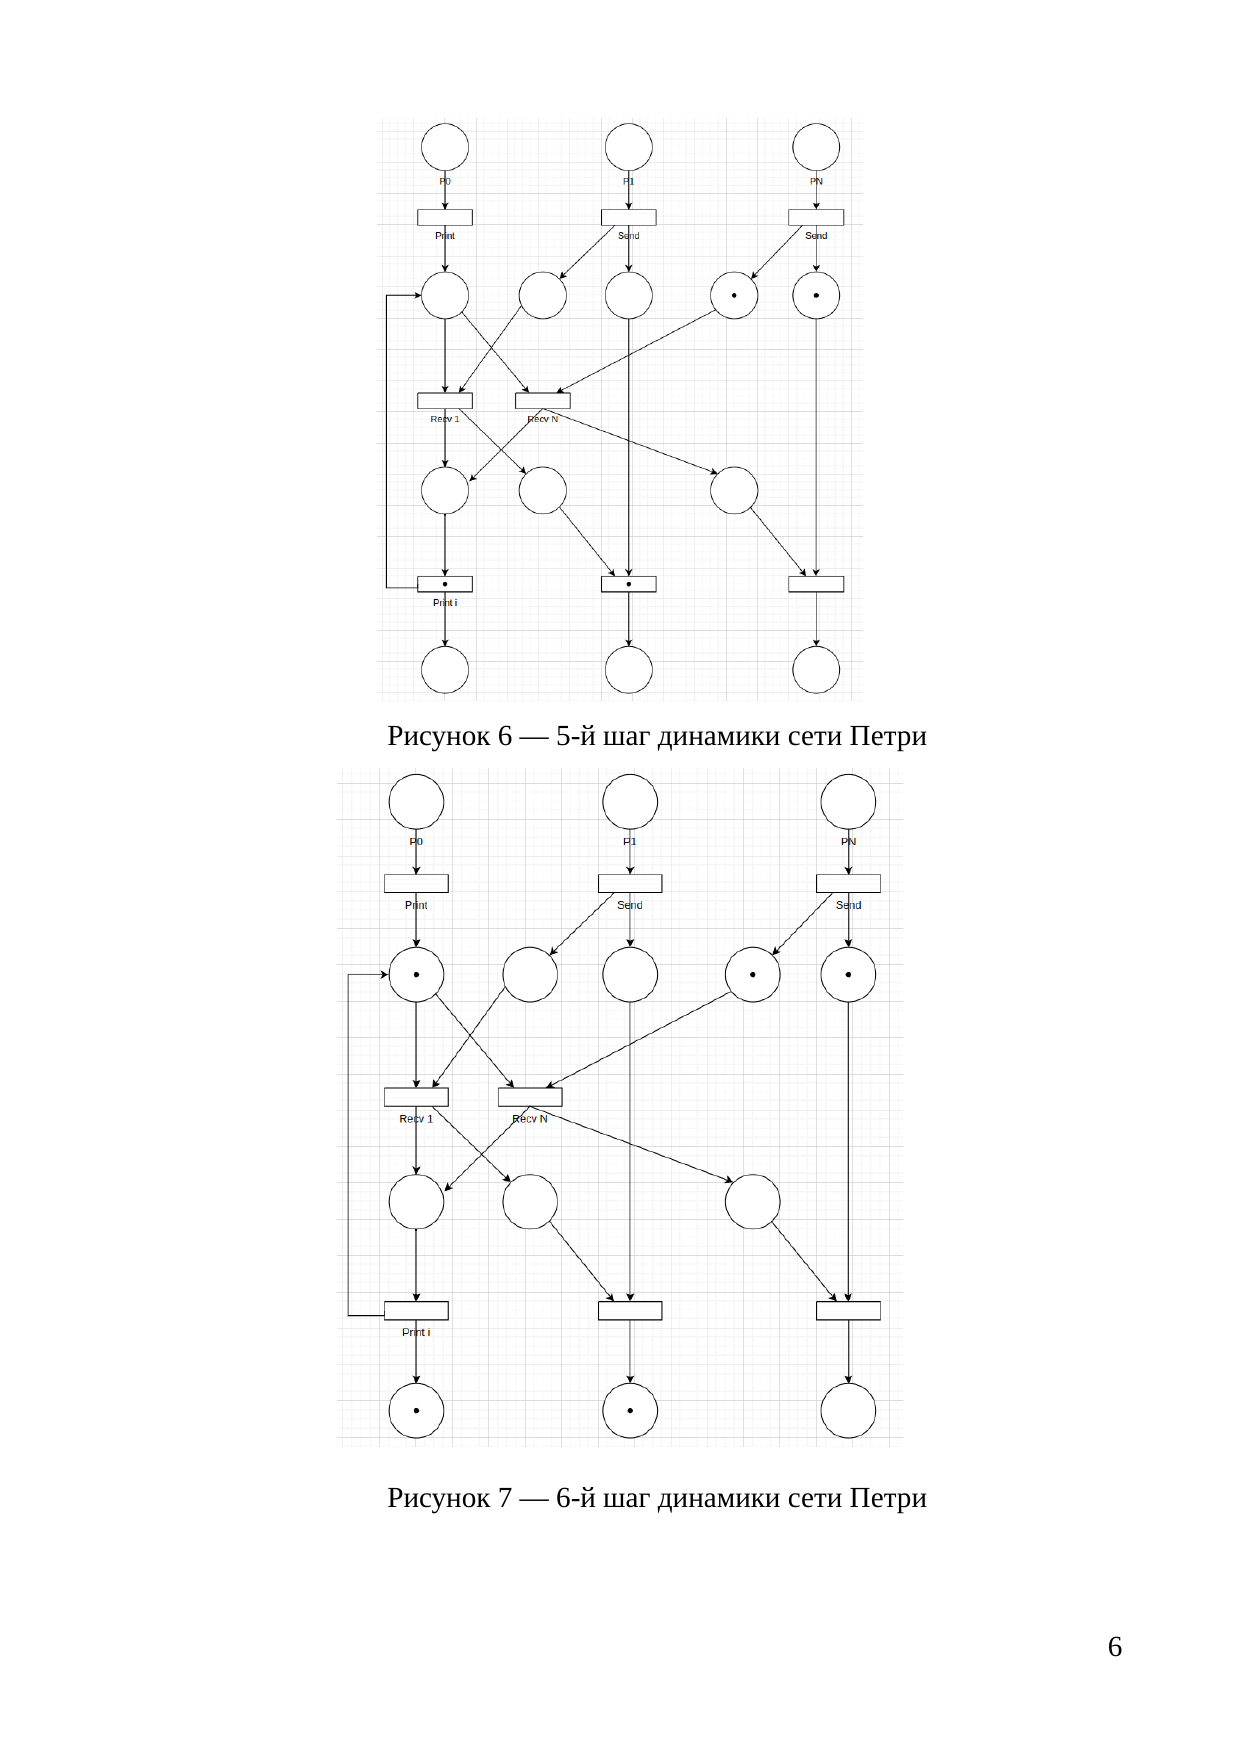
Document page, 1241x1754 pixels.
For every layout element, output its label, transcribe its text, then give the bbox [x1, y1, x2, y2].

picture [377, 118, 864, 701]
picture [337, 768, 904, 1447]
text Рисунок 7 — 6-й шаг динамики сети Петри [118, 768, 1122, 1514]
text Рисунок 6 — 5-й шаг динамики сети Петри [118, 118, 1122, 751]
